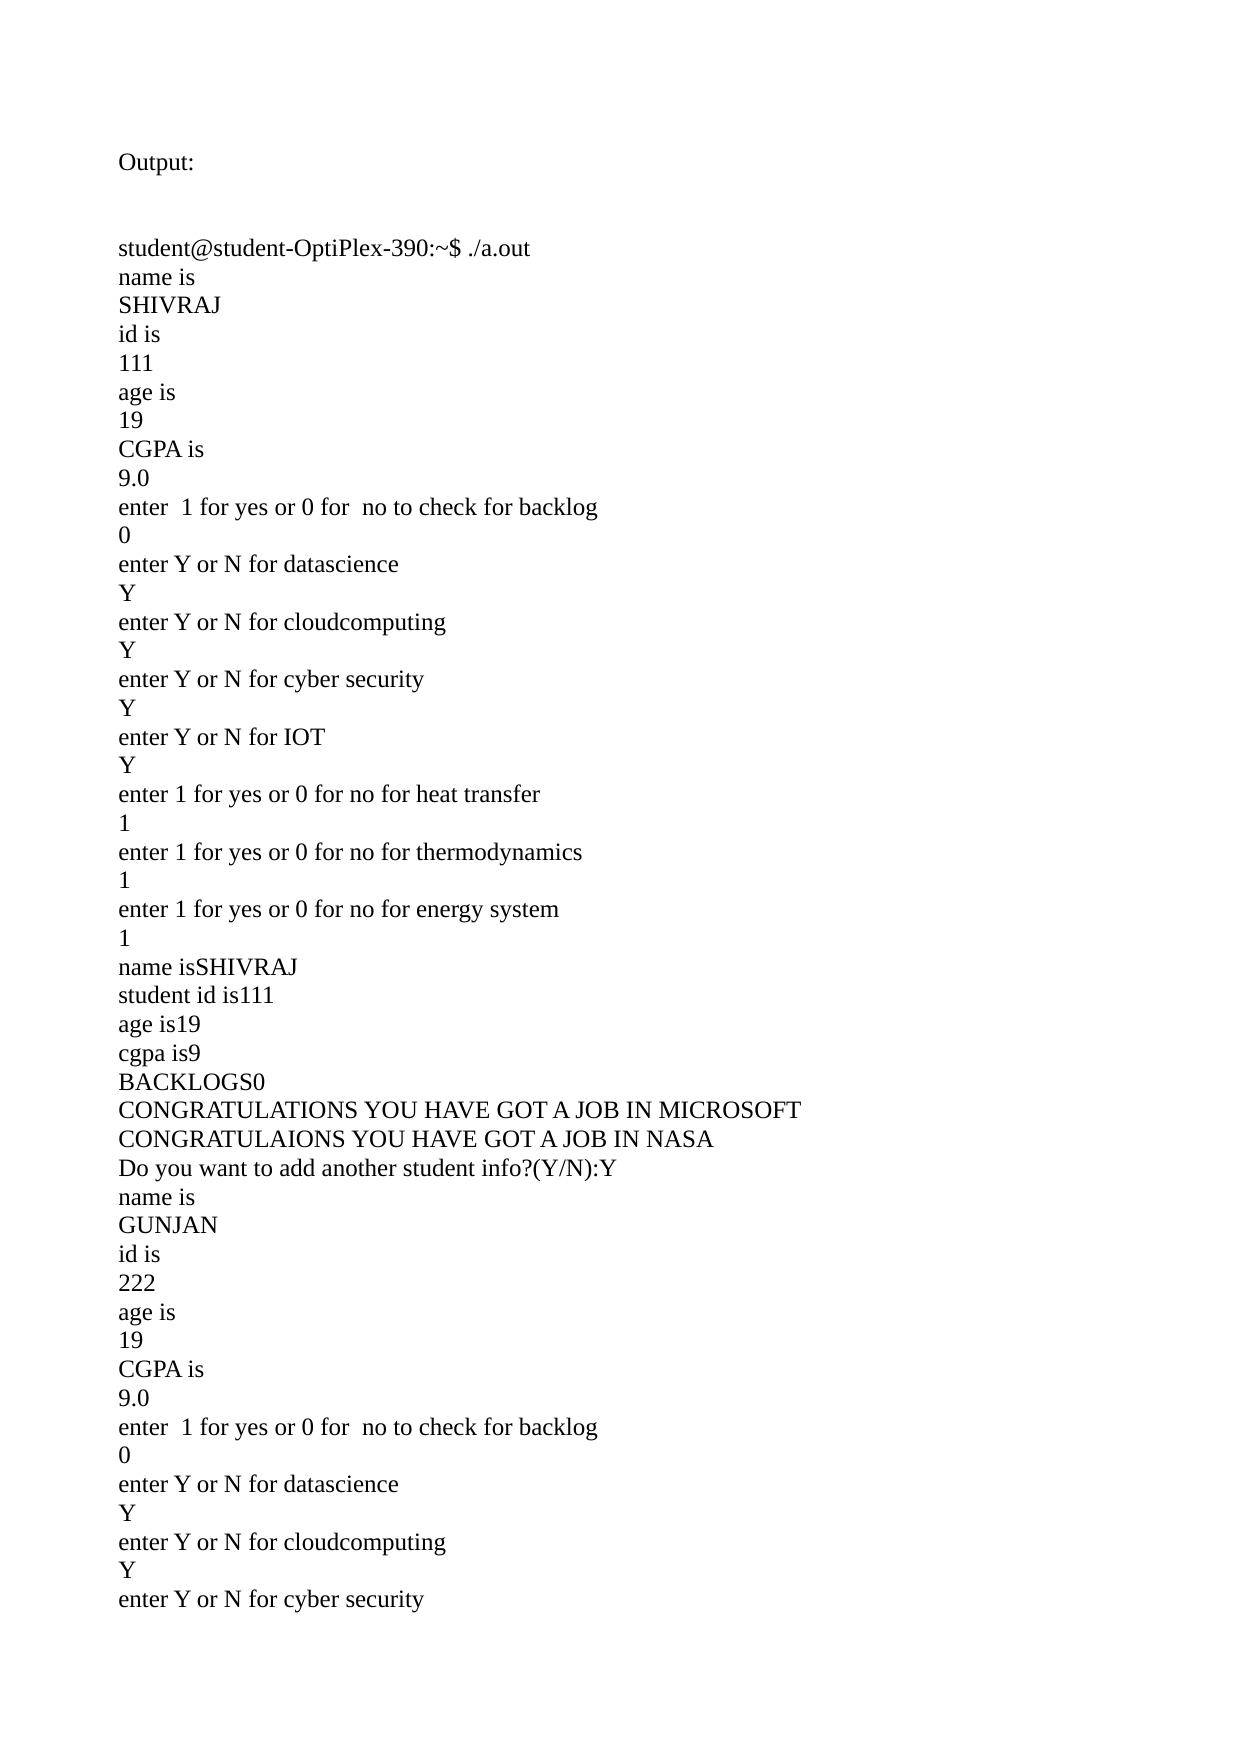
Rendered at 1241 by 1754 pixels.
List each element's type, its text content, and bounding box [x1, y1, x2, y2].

text CONGRATULAIONS YOU HAVE GOT A JOB IN NASA [118, 1124, 1122, 1153]
text 222 [118, 1268, 1122, 1297]
text enter Y or N for cloudcomputing [118, 1527, 1122, 1556]
text cgpa is9 [118, 1038, 1122, 1067]
text enter Y or N for cyber security [118, 1584, 1122, 1613]
text Output: [118, 147, 1122, 176]
text BACKLOGS0 [118, 1067, 1122, 1096]
text CGPA is [118, 434, 1122, 463]
text age is [118, 1297, 1122, 1326]
text age is [118, 377, 1122, 406]
text name is [118, 262, 1122, 291]
text enter Y or N for datascience [118, 1469, 1122, 1498]
text name is [118, 1182, 1122, 1211]
text age is19 [118, 1009, 1122, 1038]
text 19 [118, 406, 1122, 434]
text student id is111 [118, 981, 1122, 1009]
text Y [118, 751, 1122, 779]
text 1 [118, 923, 1122, 952]
text enter 1 for yes or 0 for no for energy system [118, 894, 1122, 923]
text GUNJAN [118, 1211, 1122, 1239]
text Y [118, 693, 1122, 722]
text SHIVRAJ [118, 291, 1122, 319]
text enter 1 for yes or 0 for no to check for backlog [118, 492, 1122, 521]
text enter Y or N for cyber security [118, 664, 1122, 693]
text id is [118, 319, 1122, 348]
text enter 1 for yes or 0 for no for thermodynamics [118, 837, 1122, 866]
text CONGRATULATIONS YOU HAVE GOT A JOB IN MICROSOFT [118, 1096, 1122, 1124]
text 0 [118, 521, 1122, 549]
text student@student-OptiPlex-390:~$ ./a.out [118, 233, 1122, 262]
text 0 [118, 1441, 1122, 1469]
text 9.0 [118, 1383, 1122, 1412]
text id is [118, 1239, 1122, 1268]
text 1 [118, 808, 1122, 837]
text Y [118, 1498, 1122, 1527]
text Do you want to add another student info?(Y/N):Y [118, 1153, 1122, 1182]
text enter Y or N for datascience [118, 549, 1122, 578]
text enter Y or N for cloudcomputing [118, 607, 1122, 636]
text 111 [118, 348, 1122, 377]
text enter Y or N for IOT [118, 722, 1122, 751]
text 9.0 [118, 463, 1122, 492]
text Y [118, 636, 1122, 664]
text 1 [118, 866, 1122, 894]
text Y [118, 578, 1122, 607]
text CGPA is [118, 1354, 1122, 1383]
text Y [118, 1556, 1122, 1584]
text enter 1 for yes or 0 for no for heat transfer [118, 779, 1122, 808]
text enter 1 for yes or 0 for no to check for backlog [118, 1412, 1122, 1441]
text name isSHIVRAJ [118, 952, 1122, 981]
text 19 [118, 1326, 1122, 1354]
